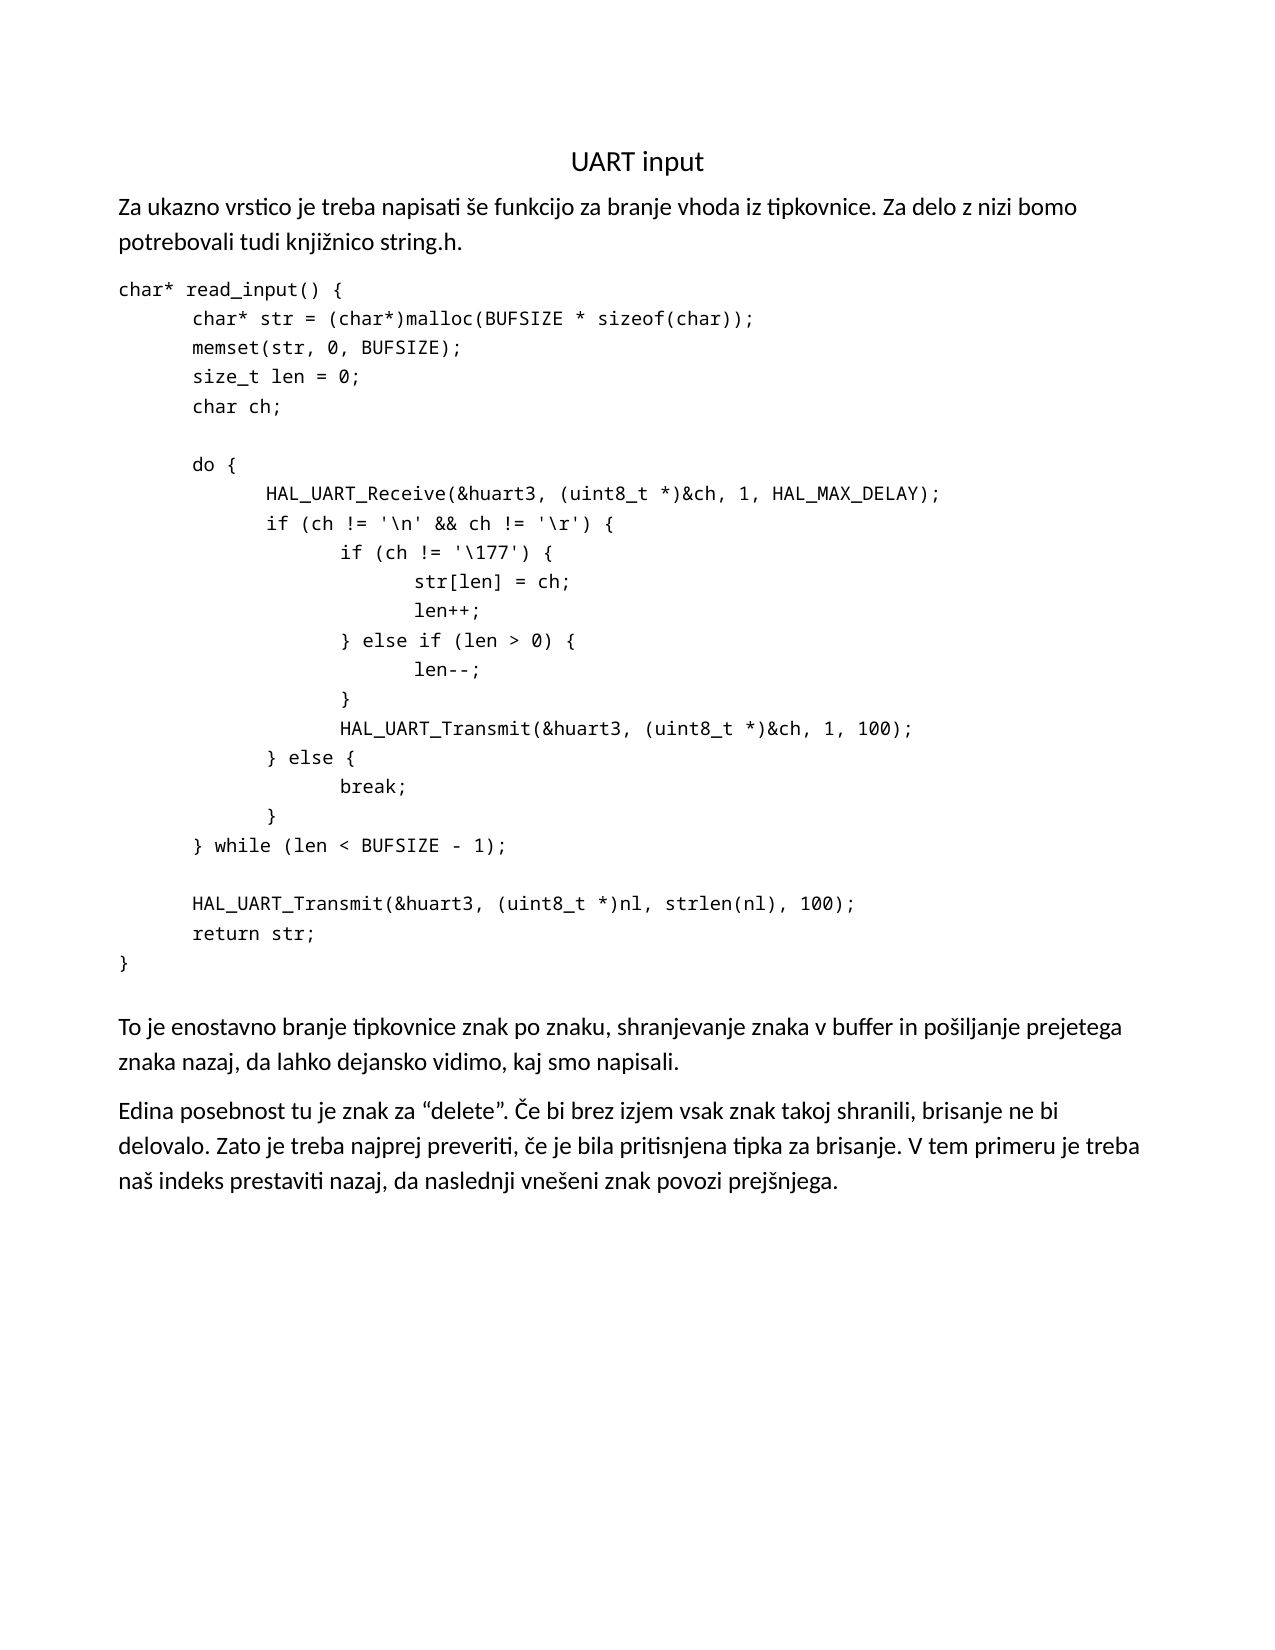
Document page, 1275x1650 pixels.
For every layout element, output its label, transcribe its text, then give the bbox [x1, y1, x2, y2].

text To je enostavno branje tipkovnice znak po znaku, shranjevanje znaka v buffer in pošiljanje prejetega znaka nazaj, da lahko dejansko vidimo, kaj smo napisali. [118, 1011, 1157, 1076]
text Za ukazno vrstico je treba napisati še funkcijo za branje vhoda iz tipkovnice. Za delo z nizi bomo potrebovali tudi knjižnico string.h. [118, 191, 1157, 257]
text } [118, 686, 1157, 711]
text str[len] = ch; [118, 568, 1157, 594]
text memset(str, 0, BUFSIZE); [118, 334, 1157, 360]
text } [118, 949, 1157, 974]
text size_t len = 0; [118, 364, 1157, 389]
text char* read_input() { [118, 276, 1157, 301]
text } else if (len > 0) { [118, 627, 1157, 653]
text HAL_UART_Transmit(&huart3, (uint8_t *)&ch, 1, 100); [118, 715, 1157, 740]
text } [118, 803, 1157, 828]
text len--; [118, 656, 1157, 682]
text break; [118, 773, 1157, 799]
text char ch; [118, 393, 1157, 418]
text Edina posebnost tu je znak za “delete”. Če bi brez izjem vsak znak takoj shranili, brisanje ne bi delovalo. Zato je treba najprej preveriti, če je bila pritisnjena tipka za brisanje. V tem primeru je treba naš indeks prestaviti nazaj, da naslednji vnešeni znak povozi prejšnjega. [118, 1096, 1157, 1196]
text char* str = (char*)malloc(BUFSIZE * sizeof(char)); [118, 305, 1157, 331]
text return str; [118, 920, 1157, 945]
text } else { [118, 744, 1157, 770]
text } while (len < BUFSIZE - 1); [118, 832, 1157, 857]
text do { [118, 451, 1157, 477]
text len++; [118, 598, 1157, 623]
subtitle UART input [118, 143, 1157, 179]
text if (ch != '\177') { [118, 539, 1157, 565]
text if (ch != '\n' && ch != '\r') { [118, 510, 1157, 536]
text HAL_UART_Transmit(&huart3, (uint8_t *)nl, strlen(nl), 100); [118, 891, 1157, 916]
text HAL_UART_Receive(&huart3, (uint8_t *)&ch, 1, HAL_MAX_DELAY); [118, 481, 1157, 506]
